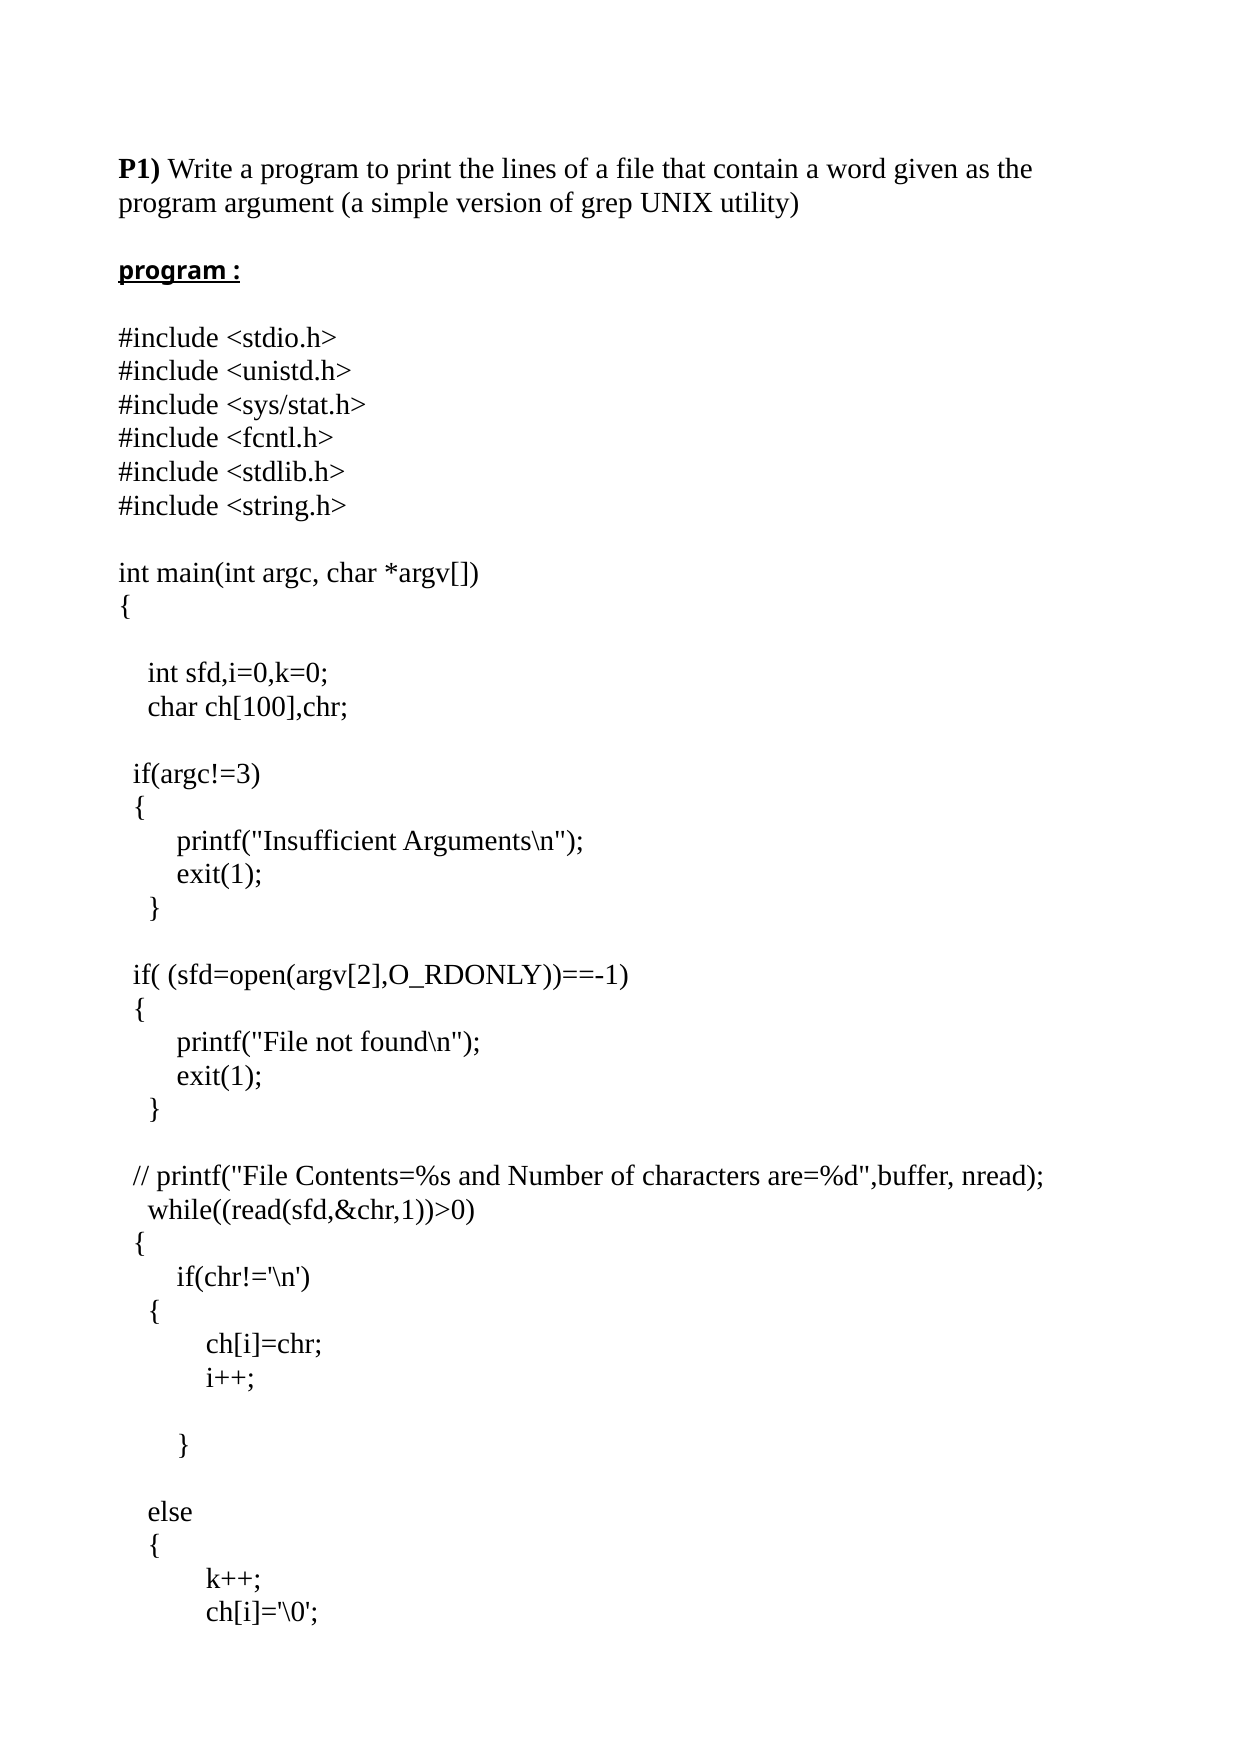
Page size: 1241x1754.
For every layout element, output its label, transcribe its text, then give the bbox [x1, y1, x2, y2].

text else [118, 1494, 1122, 1527]
text P1) Write a program to print the lines of a file that contain a word given as the program argument (a simple version of grep UNIX utility) [118, 152, 1122, 219]
text int main(int argc, char *argv[]) [118, 555, 1122, 588]
text #include <unistd.h> [118, 353, 1122, 387]
text int sfd,i=0,k=0; [118, 655, 1122, 689]
text { [118, 1293, 1122, 1326]
text { [118, 991, 1122, 1024]
text if( (sfd=open(argv[2],O_RDONLY))==-1) [118, 957, 1122, 991]
text i++; [118, 1360, 1122, 1393]
text } [118, 1091, 1122, 1125]
text if(argc!=3) [118, 756, 1122, 789]
text } [118, 890, 1122, 924]
text printf("File not found\n"); [118, 1024, 1122, 1058]
text #include <stdio.h> [118, 320, 1122, 353]
text exit(1); [118, 857, 1122, 890]
text // printf("File Contents=%s and Number of characters are=%d",buffer, nread); [118, 1158, 1122, 1192]
text { [118, 588, 1122, 622]
text { [118, 1527, 1122, 1561]
text char ch[100],chr; [118, 689, 1122, 722]
text #include <sys/stat.h> [118, 387, 1122, 421]
text ch[i]='\0'; [118, 1594, 1122, 1628]
text #include <fcntl.h> [118, 421, 1122, 454]
text k++; [118, 1561, 1122, 1594]
text #include <string.h> [118, 488, 1122, 521]
text if(chr!='\n') [118, 1259, 1122, 1293]
text } [118, 1427, 1122, 1460]
text { [118, 789, 1122, 823]
text #include <stdlib.h> [118, 454, 1122, 488]
text printf("Insufficient Arguments\n"); [118, 823, 1122, 857]
text ch[i]=chr; [118, 1326, 1122, 1360]
text program : [118, 252, 1122, 286]
text { [118, 1226, 1122, 1259]
text while((read(sfd,&chr,1))>0) [118, 1192, 1122, 1226]
text exit(1); [118, 1058, 1122, 1091]
